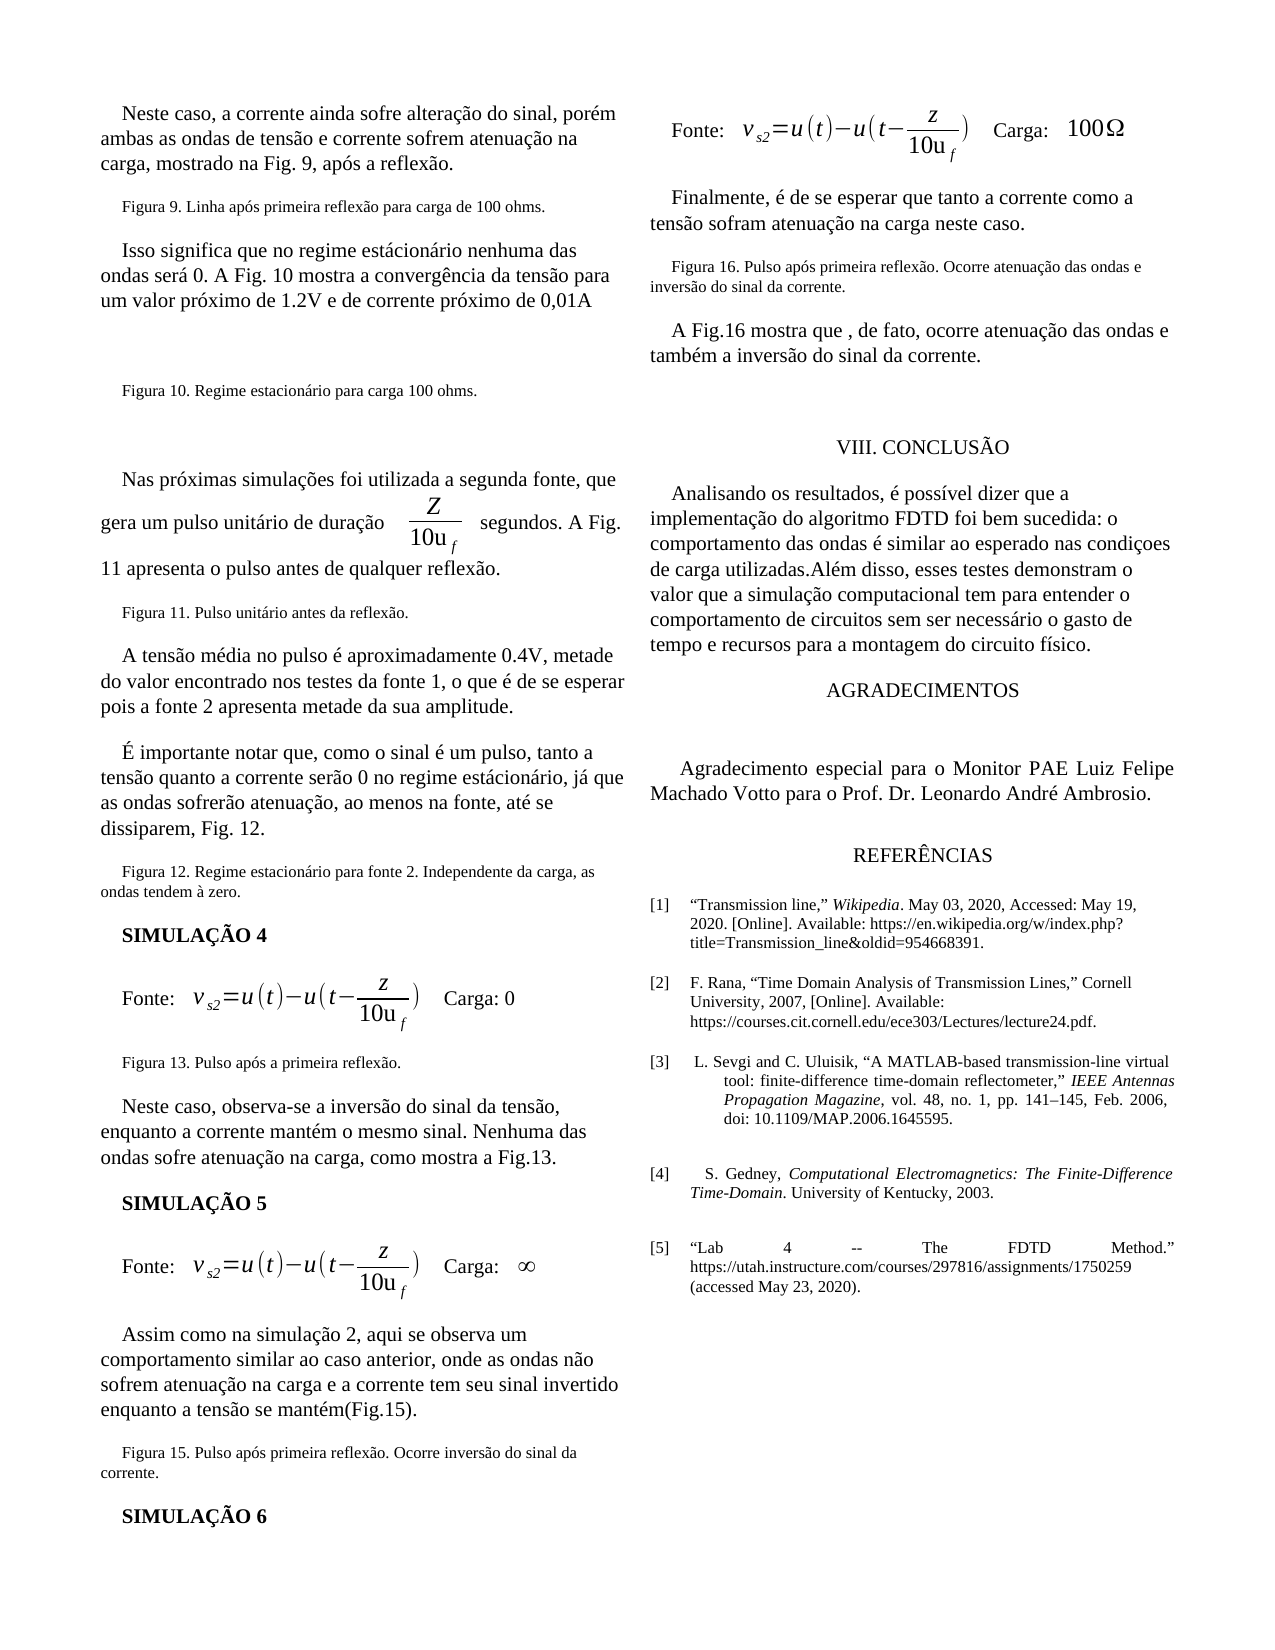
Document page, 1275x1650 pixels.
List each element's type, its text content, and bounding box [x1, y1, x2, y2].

text Nas próximas simulações foi utilizada a segunda fonte, que gera um pulso unitário de duração segundos. A Fig. 11 apresenta o pulso antes de qualquer reflexão. [100, 467, 625, 580]
text Figura 9. Linha após primeira reflexão para carga de 100 ohms. [100, 197, 625, 216]
text Finalmente, é de se esperar que tanto a corrente como a tensão sofram atenuação na carga neste caso. [650, 185, 1174, 234]
text [1] “Transmission line,” Wikipedia. May 03, 2020, Accessed: May 19, 2020. [Online]. Available: https://en.wikipedia.org/w/index.php?title=Transmission_line&oldid=954668391. [650, 895, 1174, 952]
text [4] S. Gedney, Computational Electromagnetics: The Finite-Difference Time-Domain. University of Kentucky, 2003. [650, 1164, 1174, 1202]
text Fonte: Carga: 0 [100, 968, 625, 1031]
text Fonte: Carga: [650, 100, 1174, 163]
text VIII. CONCLUSÃO [650, 435, 1174, 459]
text A tensão média no pulso é aproximadamente 0.4V, metade do valor encontrado nos testes da fonte 1, o que é de se esperar pois a fonte 2 apresenta metade da sua amplitude. [100, 643, 625, 718]
text Figura 15. Pulso após primeira reflexão. Ocorre inversão do sinal da corrente. [100, 1443, 625, 1482]
text Agradecimento especial para o Monitor PAE Luiz Felipe Machado Votto para o Prof. Dr. Leonardo André Ambrosio. [650, 756, 1174, 805]
text SIMULAÇÃO 4 [100, 922, 625, 947]
text Figura 11. Pulso unitário antes da reflexão. [100, 602, 625, 622]
text AGRADECIMENTOS [650, 678, 1174, 702]
text [3] L. Sevgi and C. Uluisik, “A MATLAB-based transmission-line virtual tool: finite-difference time-domain reflectometer,” IEEE Antennas Propagation Magazine, vol. 48, no. 1, pp. 141–145, Feb. 2006, doi: 10.1109/MAP.2006.1645595. [650, 1051, 1174, 1128]
text A Fig.16 mostra que , de fato, ocorre atenuação das ondas e também a inversão do sinal da corrente. [650, 317, 1174, 367]
text Neste caso, a corrente ainda sofre alteração do sinal, porém ambas as ondas de tensão e corrente sofrem atenuação na carga, mostrado na Fig. 9, após a reflexão. [100, 100, 625, 175]
text Analisando os resultados, é possível dizer que a implementação do algoritmo FDTD foi bem sucedida: o comportamento das ondas é similar ao esperado nas condiçoes de carga utilizadas.Além disso, esses testes demonstram o valor que a simulação computacional tem para entender o comportamento de circuitos sem ser necessário o gasto de tempo e recursos para a montagem do circuito físico. [650, 481, 1174, 656]
text Assim como na simulação 2, aqui se observa um comportamento similar ao caso anterior, onde as ondas não sofrem atenuação na carga e a corrente tem seu sinal invertido enquanto a tensão se mantém(Fig.15). [100, 1322, 625, 1421]
text Isso significa que no regime estácionário nenhuma das ondas será 0. A Fig. 10 mostra a convergência da tensão para um valor próximo de 1.2V e de corrente próximo de 0,01A [100, 238, 625, 312]
text REFERÊNCIAS [650, 843, 1174, 867]
text Figura 12. Regime estacionário para fonte 2. Independente da carga, as ondas tendem à zero. [100, 861, 625, 901]
text SIMULAÇÃO 6 [100, 1504, 625, 1528]
text Figura 13. Pulso após a primeira reflexão. [100, 1053, 625, 1072]
text Fonte: Carga: [100, 1237, 625, 1299]
text [2] F. Rana, “Time Domain Analysis of Transmission Lines,” Cornell University, 2007, [Online]. Available: https://courses.cit.cornell.edu/ece303/Lectures/lecture24.pdf. [650, 973, 1174, 1031]
text Neste caso, observa-se a inversão do sinal da tensão, enquanto a corrente mantém o mesmo sinal. Nenhuma das ondas sofre atenuação na carga, como mostra a Fig.13. [100, 1094, 625, 1169]
text SIMULAÇÃO 5 [100, 1191, 625, 1215]
text [5] “Lab 4 -- The FDTD Method.” https://utah.instructure.com/courses/297816/assignments/1750259 (accessed May 23, 2020). [650, 1238, 1174, 1296]
text Figura 16. Pulso após primeira reflexão. Ocorre atenuação das ondas e inversão do sinal da corrente. [650, 256, 1174, 296]
text É importante notar que, como o sinal é um pulso, tanto a tensão quanto a corrente serão 0 no regime estácionário, já que as ondas sofrerão atenuação, ao menos na fonte, até se dissiparem, Fig. 12. [100, 740, 625, 839]
text Figura 10. Regime estacionário para carga 100 ohms. [100, 380, 625, 399]
